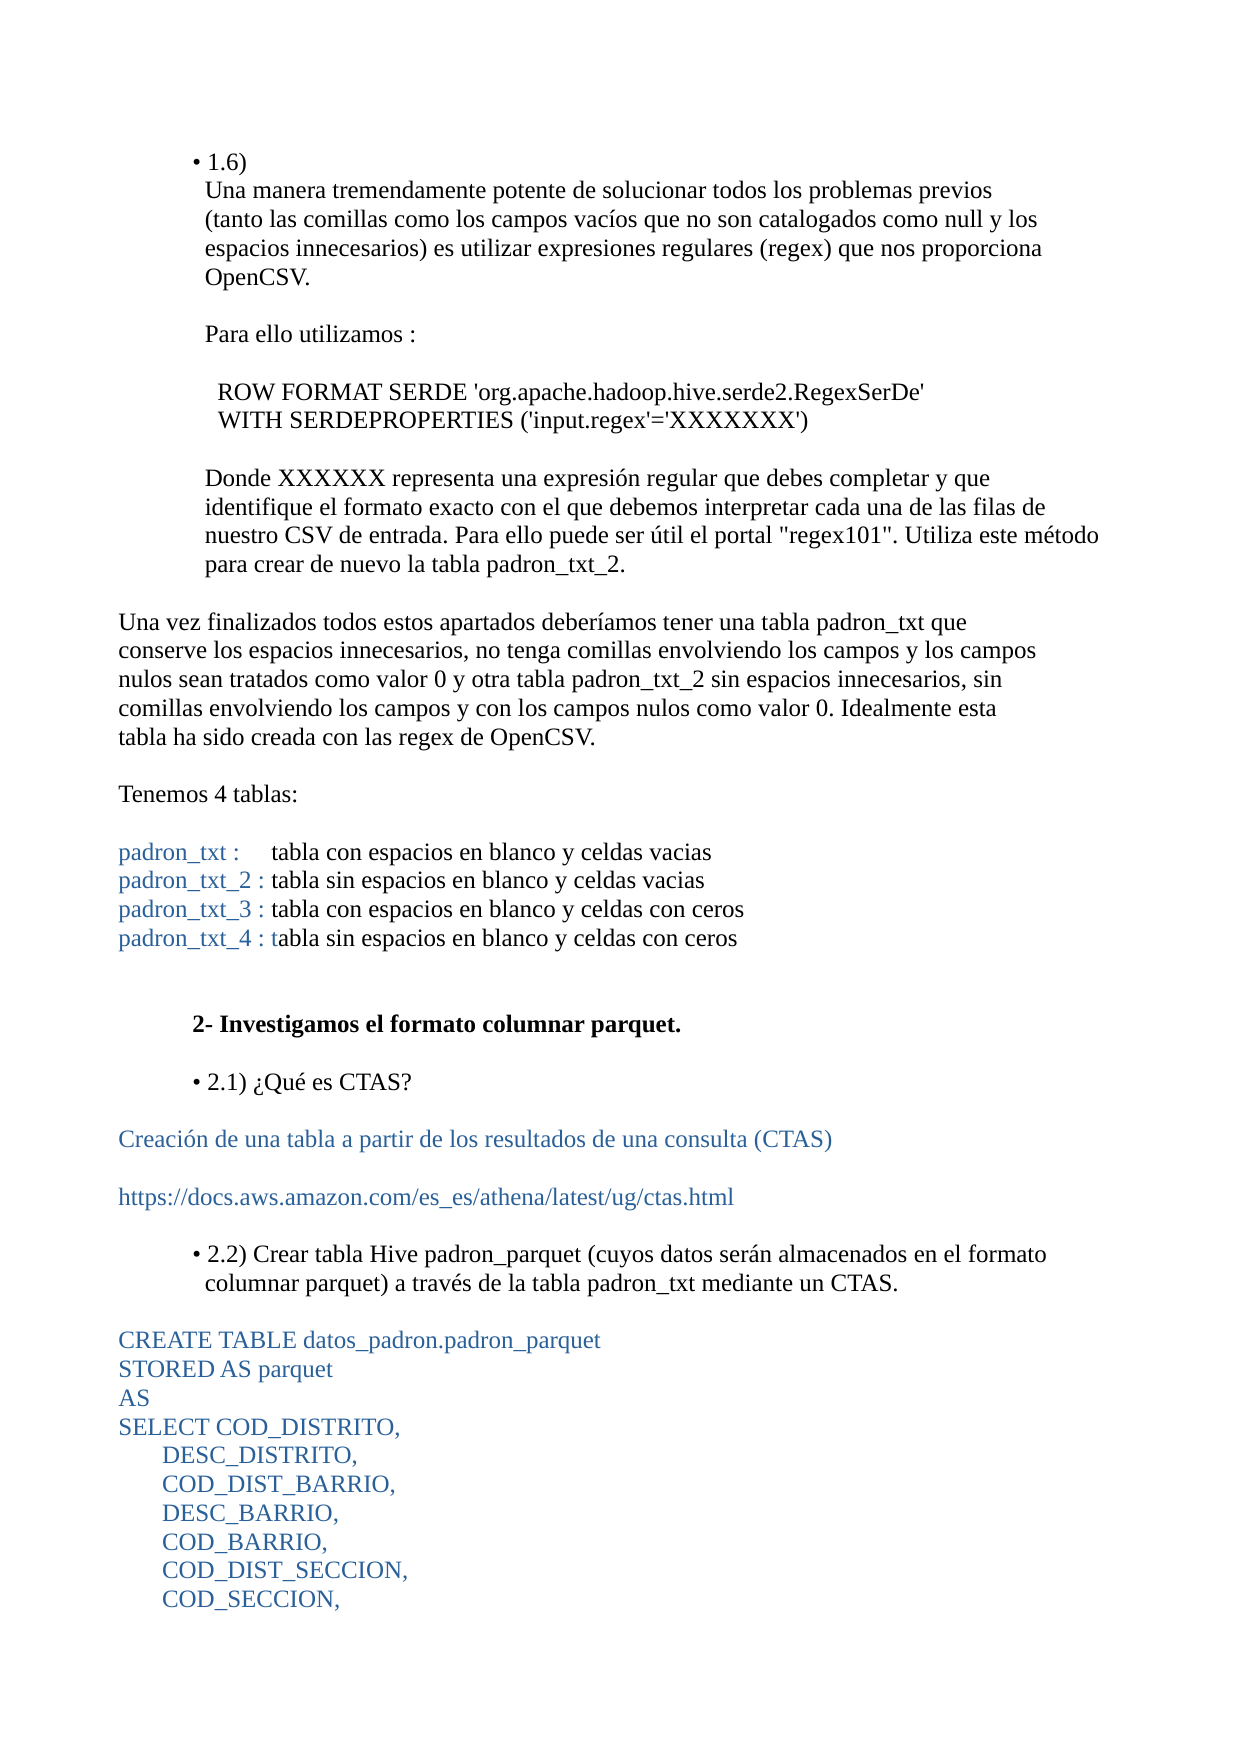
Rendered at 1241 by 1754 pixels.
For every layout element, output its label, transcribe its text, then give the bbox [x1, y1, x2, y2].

text STORED AS parquet [118, 1354, 1122, 1383]
text para crear de nuevo la tabla padron_txt_2. [118, 549, 1122, 578]
text AS [118, 1383, 1122, 1412]
text Creación de una tabla a partir de los resultados de una consulta (CTAS) [118, 1124, 1122, 1153]
text padron_txt_2 : tabla sin espacios en blanco y celdas vacias [118, 866, 1122, 894]
text nuestro CSV de entrada. Para ello puede ser útil el portal "regex101". Utiliza este método [118, 521, 1122, 549]
text Donde XXXXXX representa una expresión regular que debes completar y que [118, 463, 1122, 492]
text 2- Investigamos el formato columnar parquet. [118, 1009, 1122, 1038]
text padron_txt_4 : tabla sin espacios en blanco y celdas con ceros [118, 923, 1122, 952]
text DESC_BARRIO, [118, 1498, 1122, 1527]
text ROW FORMAT SERDE 'org.apache.hadoop.hive.serde2.RegexSerDe' [118, 377, 1122, 406]
text Una manera tremendamente potente de solucionar todos los problemas previos [118, 176, 1122, 204]
text nulos sean tratados como valor 0 y otra tabla padron_txt_2 sin espacios innecesarios, sin [118, 664, 1122, 693]
text (tanto las comillas como los campos vacíos que no son catalogados como null y los [118, 204, 1122, 233]
text COD_DIST_BARRIO, [118, 1469, 1122, 1498]
text • 1.6) [118, 147, 1122, 176]
text DESC_DISTRITO, [118, 1441, 1122, 1469]
text • 2.1) ¿Qué es CTAS? [118, 1067, 1122, 1096]
text Tenemos 4 tablas: [118, 779, 1122, 808]
text conserve los espacios innecesarios, no tenga comillas envolviendo los campos y los campos [118, 636, 1122, 664]
text CREATE TABLE datos_padron.padron_parquet [118, 1326, 1122, 1354]
text Una vez finalizados todos estos apartados deberíamos tener una tabla padron_txt que [118, 607, 1122, 636]
text COD_DIST_SECCION, [118, 1556, 1122, 1584]
text Para ello utilizamos : [118, 319, 1122, 348]
text espacios innecesarios) es utilizar expresiones regulares (regex) que nos proporciona [118, 233, 1122, 262]
text comillas envolviendo los campos y con los campos nulos como valor 0. Idealmente esta [118, 693, 1122, 722]
text SELECT COD_DISTRITO, [118, 1412, 1122, 1441]
text https://docs.aws.amazon.com/es_es/athena/latest/ug/ctas.html [118, 1182, 1122, 1211]
text OpenCSV. [118, 262, 1122, 291]
text padron_txt : tabla con espacios en blanco y celdas vacias [118, 837, 1122, 866]
text WITH SERDEPROPERTIES ('input.regex'='XXXXXXX') [118, 406, 1122, 434]
text padron_txt_3 : tabla con espacios en blanco y celdas con ceros [118, 894, 1122, 923]
text • 2.2) Crear tabla Hive padron_parquet (cuyos datos serán almacenados en el formato [118, 1239, 1122, 1268]
text tabla ha sido creada con las regex de OpenCSV. [118, 722, 1122, 751]
text COD_SECCION, [118, 1584, 1122, 1613]
text identifique el formato exacto con el que debemos interpretar cada una de las filas de [118, 492, 1122, 521]
text COD_BARRIO, [118, 1527, 1122, 1556]
text columnar parquet) a través de la tabla padron_txt mediante un CTAS. [118, 1268, 1122, 1297]
